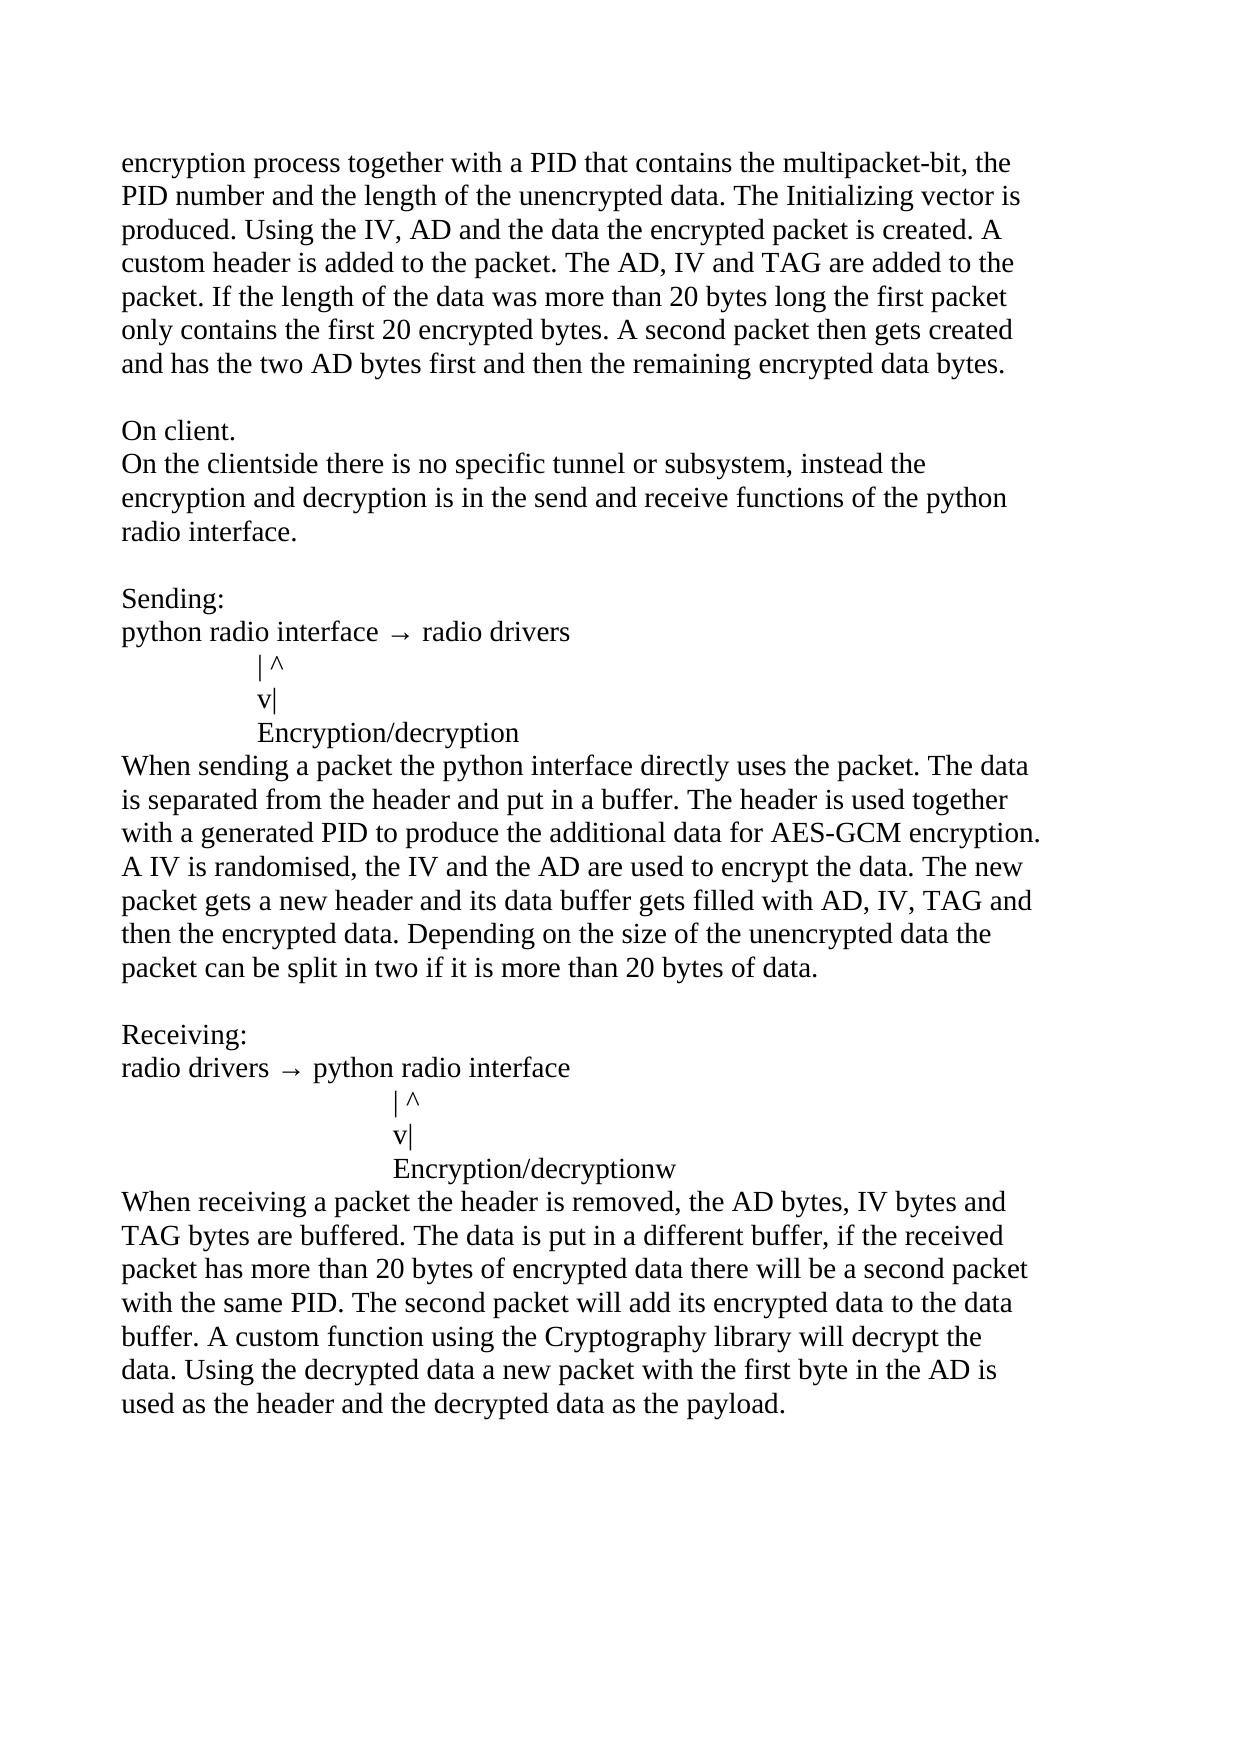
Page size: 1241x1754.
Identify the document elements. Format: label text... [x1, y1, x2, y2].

text Receiving: [121, 1017, 1042, 1050]
text Encryption/decryptionw [121, 1151, 1042, 1184]
text Sending: [121, 581, 1042, 614]
text On the clientside there is no specific tunnel or subsystem, instead the encryption and decryption is in the send and receive functions of the python radio interface. [121, 447, 1042, 547]
text When sending a packet the python interface directly uses the packet. The data is separated from the header and put in a buffer. The header is used together with a generated PID to produce the additional data for AES-GCM encryption. A IV is randomised, the IV and the AD are used to encrypt the data. The new packet gets a new header and its data buffer gets filled with AD, IV, TAG and then the encrypted data. Depending on the size of the unencrypted data the packet can be split in two if it is more than 20 bytes of data. [121, 748, 1042, 983]
text radio drivers → python radio interface [121, 1050, 1042, 1084]
text v| [121, 1117, 1042, 1151]
text | ^ [121, 648, 1042, 681]
text Encryption/decryption [121, 715, 1042, 748]
text python radio interface → radio drivers [121, 614, 1042, 648]
text When receiving a packet the header is removed, the AD bytes, IV bytes and TAG bytes are buffered. The data is put in a different buffer, if the received packet has more than 20 bytes of encrypted data there will be a second packet with the same PID. The second packet will add its encrypted data to the data buffer. A custom function using the Cryptography library will decrypt the data. Using the decrypted data a new packet with the first byte in the AD is used as the header and the decrypted data as the payload. [121, 1184, 1042, 1419]
text v| [121, 681, 1042, 715]
text encryption process together with a PID that contains the multipacket-bit, the PID number and the length of the unencrypted data. The Initializing vector is produced. Using the IV, AD and the data the encrypted packet is created. A custom header is added to the packet. The AD, IV and TAG are added to the packet. If the length of the data was more than 20 bytes long the first packet only contains the first 20 encrypted bytes. A second packet then gets created and has the two AD bytes first and then the remaining encrypted data bytes. [121, 145, 1042, 379]
text | ^ [121, 1084, 1042, 1117]
text On client. [121, 413, 1042, 447]
